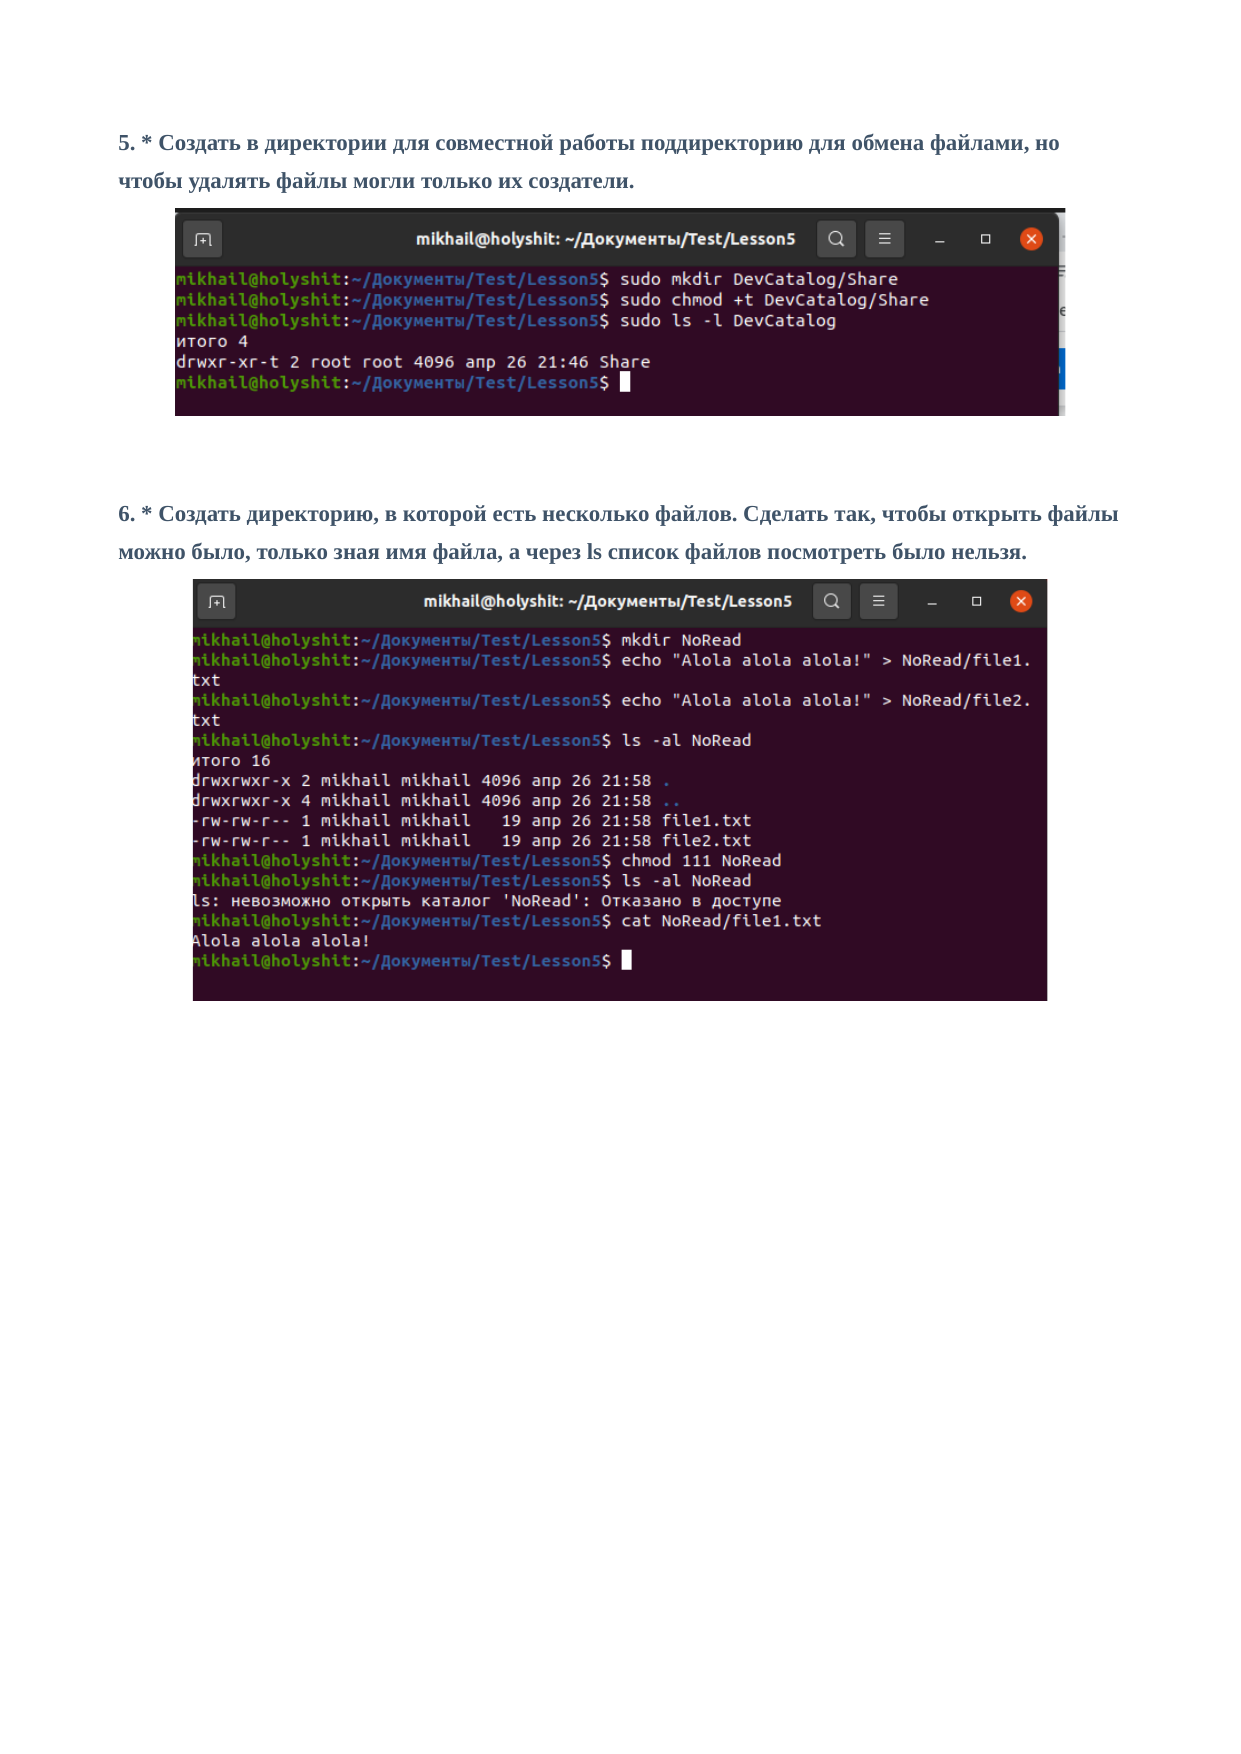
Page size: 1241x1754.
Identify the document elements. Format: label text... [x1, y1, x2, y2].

subtitle 6. * Создать директорию, в которой есть несколько файлов. Сделать так, чтобы открыть файлы можно было, только зная имя файла, а через ls список файлов посмотреть было нельзя. [118, 489, 1122, 564]
picture [192, 579, 1048, 1001]
picture [175, 208, 1066, 416]
subtitle 5. * Создать в директории для совместной работы поддиректорию для обмена файлами, но чтобы удалять файлы могли только их создатели. [118, 118, 1122, 193]
